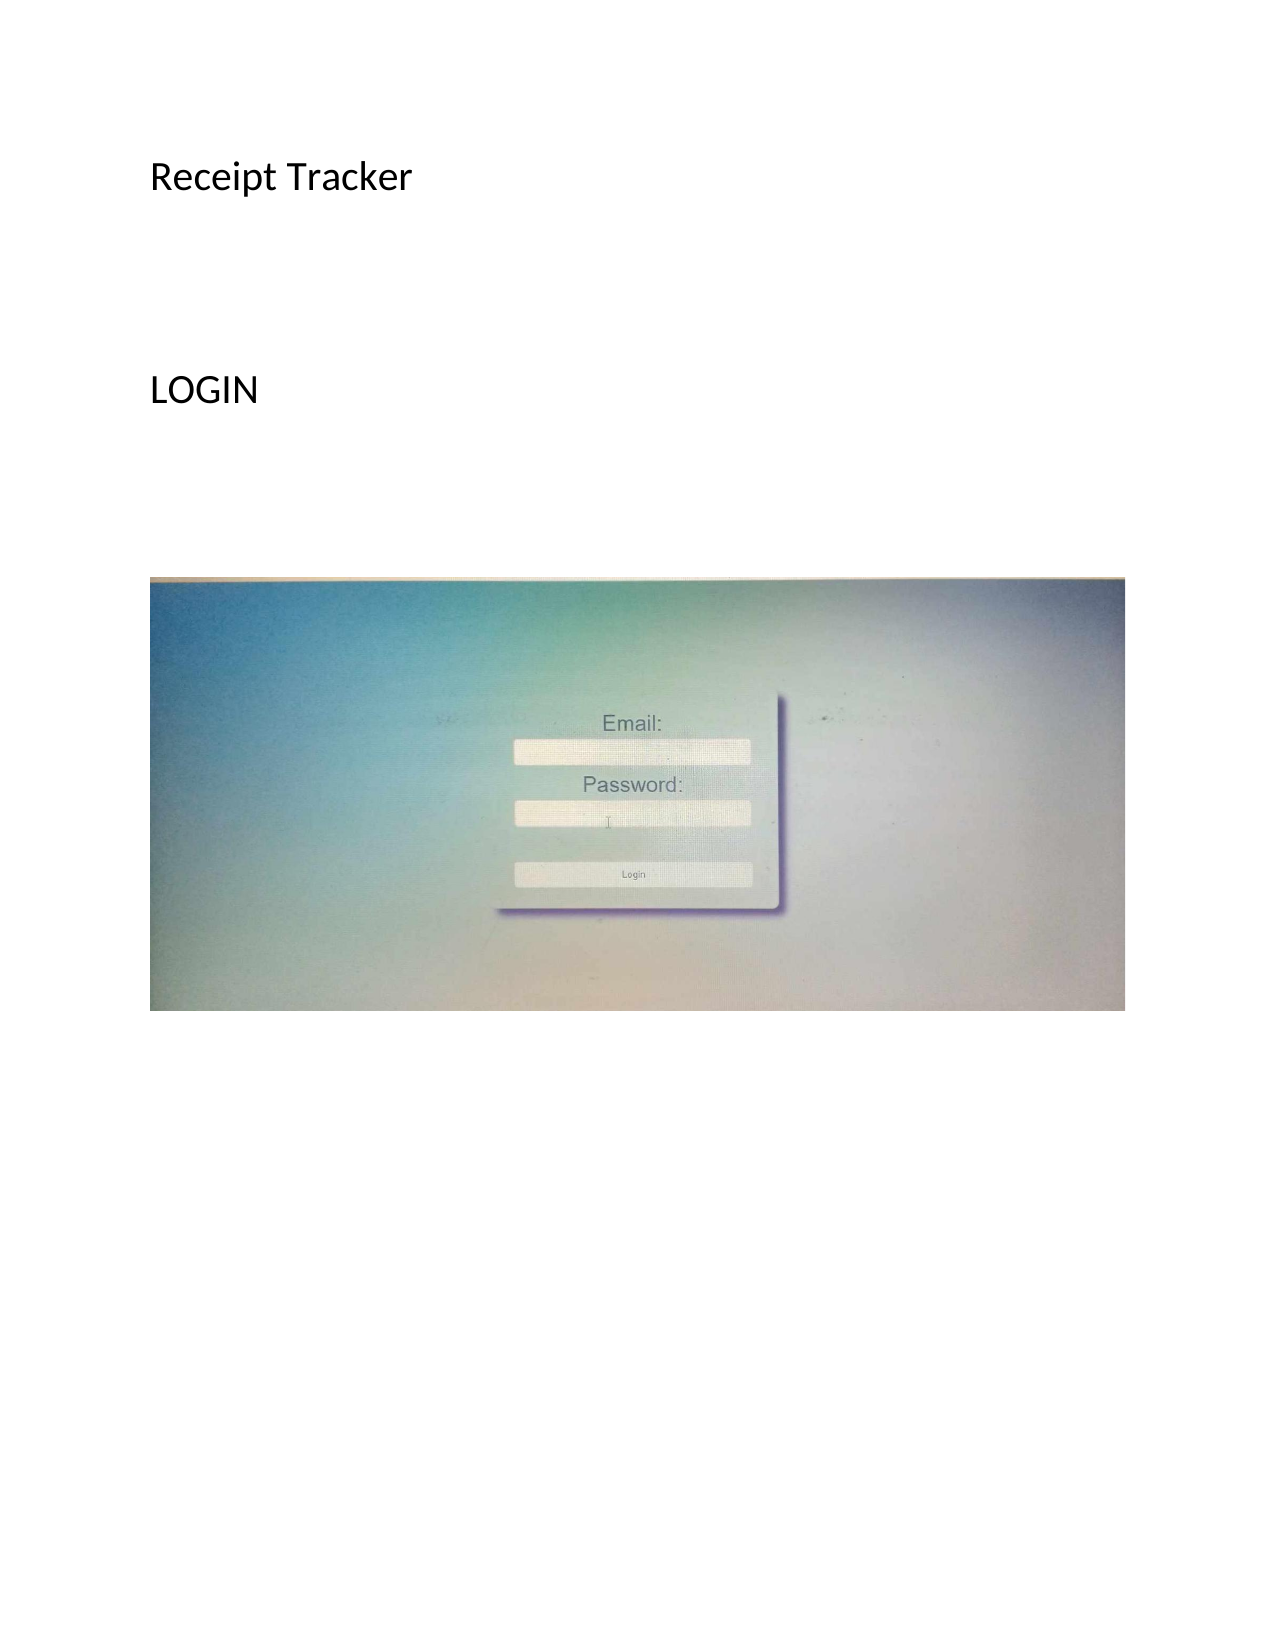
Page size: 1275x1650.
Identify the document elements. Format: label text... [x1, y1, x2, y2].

text LOGIN [150, 363, 1125, 414]
text Receipt Tracker [150, 150, 1125, 201]
